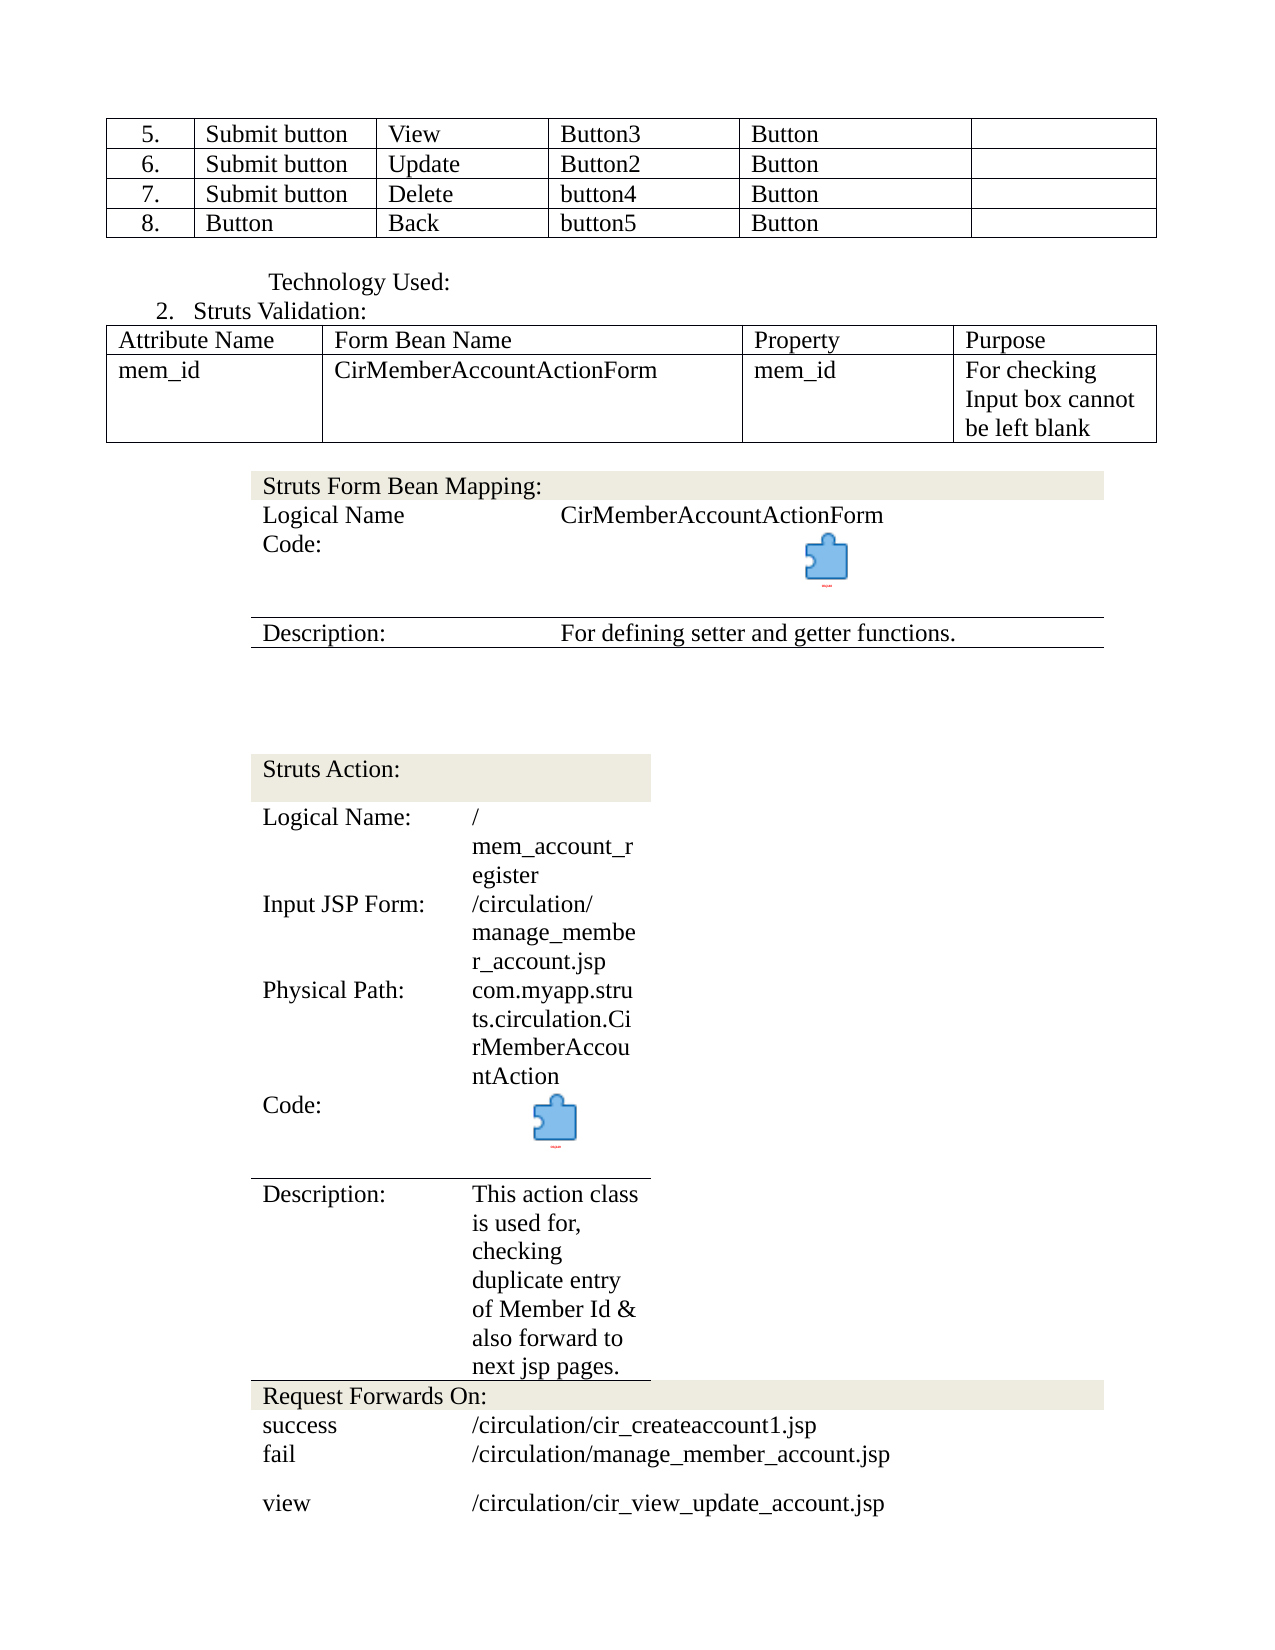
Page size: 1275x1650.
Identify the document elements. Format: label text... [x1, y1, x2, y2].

table_cell /circulation/cir_view_update_account.jsp [461, 1488, 1104, 1517]
table_cell Button [740, 119, 971, 148]
table_cell Submit button [195, 119, 376, 148]
table_cell /circulation/cir_createaccount1.jsp [461, 1410, 1104, 1439]
table_cell Description: [251, 1179, 461, 1380]
table_cell Delete [377, 179, 548, 207]
table_cell /circulation/manage_member_account.jsp [461, 889, 651, 975]
table_cell Input JSP Form: [251, 889, 461, 975]
table_cell CirMemberAccountActionForm [549, 500, 1104, 529]
table_cell [972, 179, 1156, 207]
table_cell Submit button [195, 179, 376, 207]
table_cell This action class is used for, checking duplicate entry of Member Id & also forward to next jsp pages. [461, 1179, 651, 1380]
table_cell [972, 119, 1156, 148]
table_cell Submit button [195, 149, 376, 178]
table_cell 5. [107, 119, 194, 148]
table_cell view [251, 1488, 461, 1517]
table_cell CirMemberAccountActionForm [323, 355, 742, 442]
table_cell button5 [549, 209, 739, 237]
table_header Property [743, 326, 953, 354]
table_header Form Bean Name [323, 326, 742, 354]
table_cell Update [377, 149, 548, 178]
table_cell Logical Name [251, 500, 549, 529]
table_cell mem_id [743, 355, 953, 442]
table_cell For defining setter and getter functions. [549, 618, 1104, 647]
table_cell Code: [251, 529, 549, 617]
list Struts Validation: [156, 296, 1157, 324]
table_cell /mem_account_register [461, 803, 651, 889]
text Technology Used: [268, 267, 1157, 296]
table_header Struts Action: [251, 754, 651, 802]
table_cell [972, 149, 1156, 178]
table_cell Button [740, 179, 971, 207]
table_cell [972, 209, 1156, 237]
table_cell mem_id [107, 355, 322, 442]
table_cell 7. [107, 179, 194, 207]
table_cell Button [740, 149, 971, 178]
table_cell Logical Name: [251, 803, 461, 889]
table_cell Physical Path: [251, 975, 461, 1090]
table_cell [549, 529, 1104, 617]
table_cell [461, 1090, 651, 1178]
table_cell Button3 [549, 119, 739, 148]
table_cell success [251, 1410, 461, 1439]
table_header Purpose [954, 326, 1156, 354]
table_header Attribute Name [107, 326, 322, 354]
table_cell Request Forwards On: [251, 1380, 1104, 1410]
table_cell /circulation/manage_member_account.jsp [461, 1439, 1104, 1488]
table_cell Button [195, 209, 376, 237]
table_cell 8. [107, 209, 194, 237]
table_cell com.myapp.struts.circulation.CirMemberAccountAction [461, 975, 651, 1090]
table_cell Back [377, 209, 548, 237]
table_cell Button2 [549, 149, 739, 178]
table_header Struts Form Bean Mapping: [251, 471, 1104, 500]
table_cell button4 [549, 179, 739, 207]
table_cell Button [740, 209, 971, 237]
table_cell fail [251, 1439, 461, 1488]
table_cell For checking Input box cannot be left blank [954, 355, 1156, 442]
table_cell 6. [107, 149, 194, 178]
table_cell View [377, 119, 548, 148]
table_cell Code: [251, 1090, 461, 1178]
table_cell Description: [251, 618, 549, 647]
